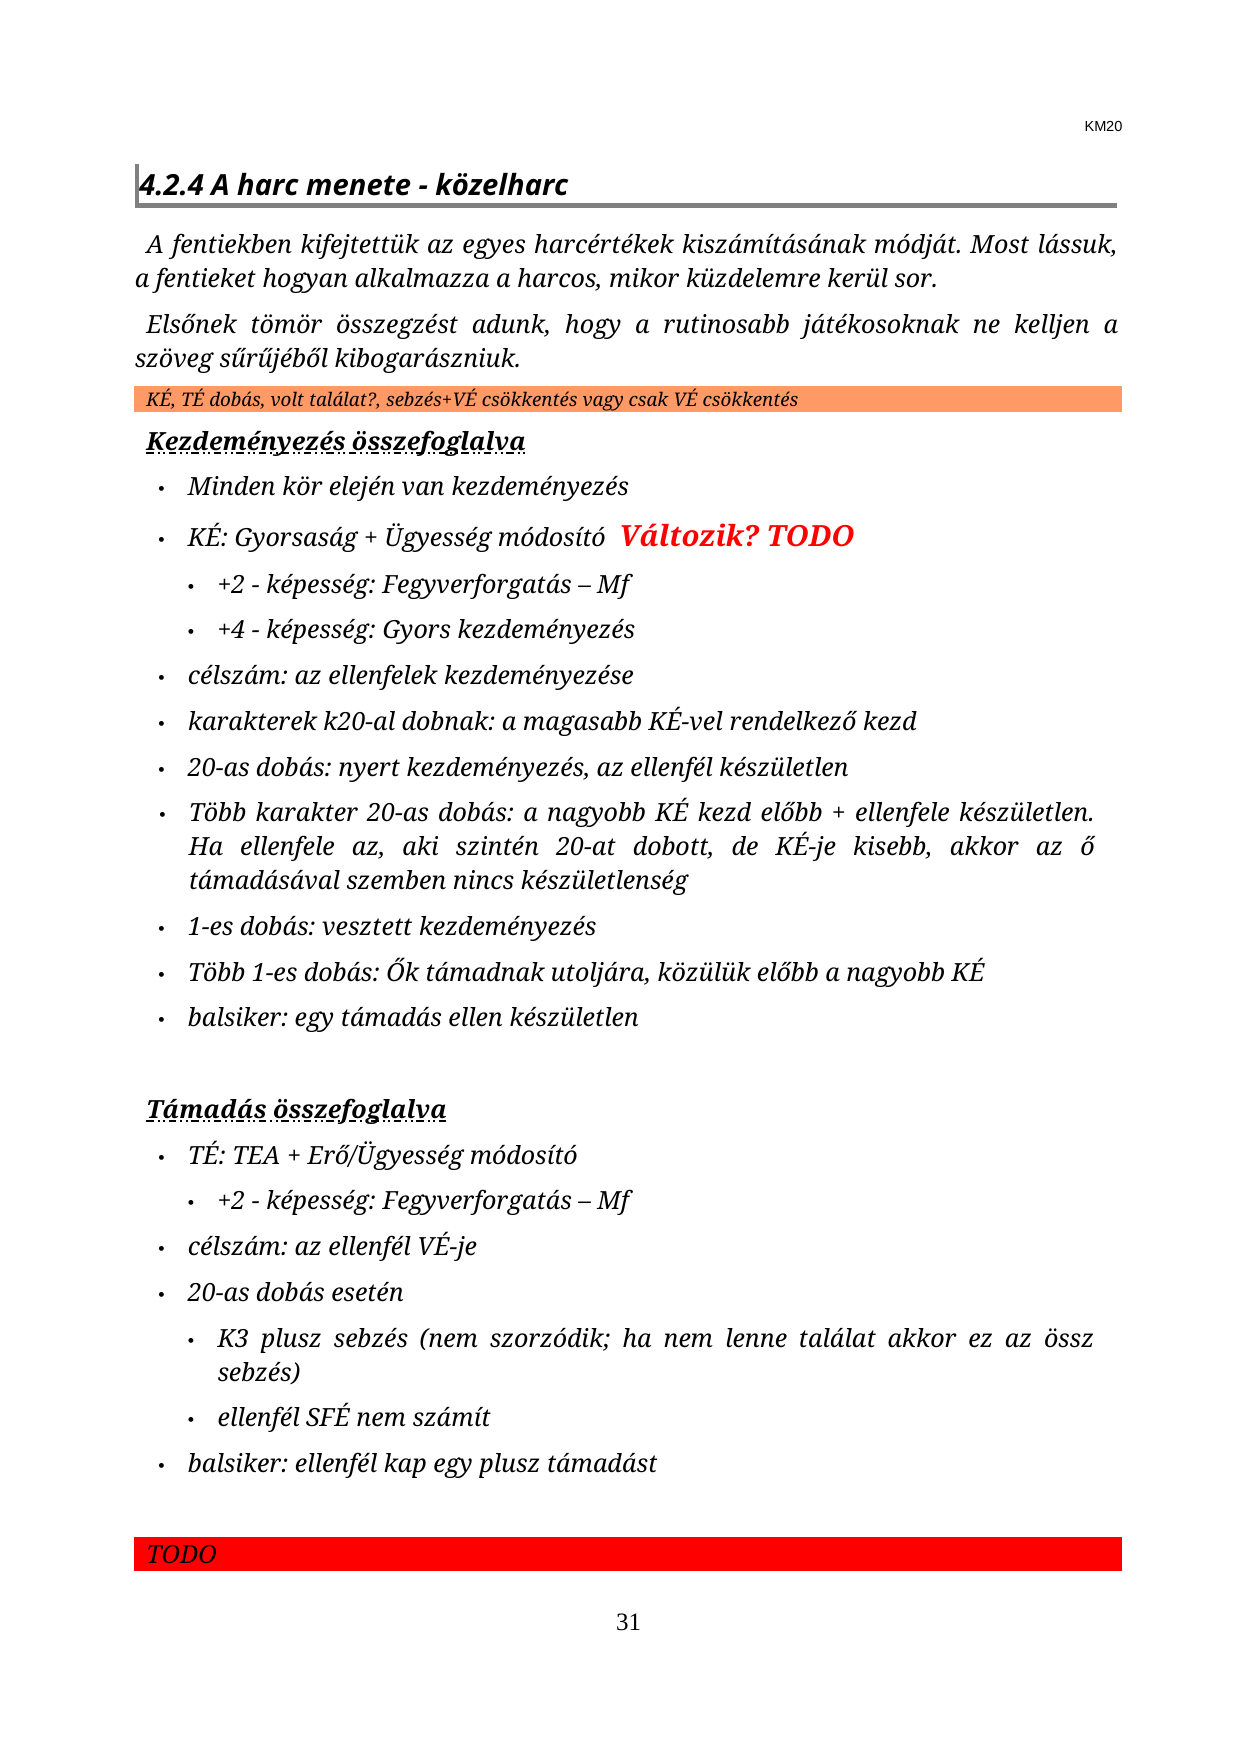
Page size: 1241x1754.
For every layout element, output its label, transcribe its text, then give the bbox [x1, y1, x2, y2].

text KÉ, TÉ dobás, volt találat?, sebzés+VÉ csökkentés vagy csak VÉ csökkentés [134, 386, 1122, 412]
text Elsőnek tömör összegzést adunk, hogy a rutinosabb játékosoknak ne kelljen a szöveg sűrűjéből kibogarászniuk. [134, 306, 1122, 374]
subtitle A harc menete - közelharc [139, 164, 1122, 204]
list célszám: az ellenfelek kezdeményezése [158, 658, 1098, 692]
list Több karakter 20-as dobás: a nagyobb KÉ kezd előbb + ellenfele készületlen. Ha ellenfele az, aki szintén 20-at dobott, de KÉ-je kisebb, akkor az ő támadásával szemben nincs készületlenség [159, 795, 1098, 897]
list KÉ: Gyorsaság + Ügyesség módosító Változik? TODO [158, 515, 1098, 554]
list Több 1-es dobás: Ők támadnak utoljára, közülük előbb a nagyobb KÉ [158, 954, 1098, 988]
list +2 - képesség: Fegyverforgatás – Mf [188, 566, 1098, 600]
list K3 plusz sebzés (nem szorzódik; ha nem lenne találat akkor ez az össz sebzés) [188, 1320, 1098, 1388]
text TODO [134, 1537, 1122, 1571]
list 20-as dobás: nyert kezdeményezés, az ellenfél készületlen [158, 749, 1098, 783]
text A fentiekben kifejtettük az egyes harcértékek kiszámításának módját. Most lássuk, a fentieket hogyan alkalmazza a harcos, mikor küzdelemre kerül sor. [134, 227, 1122, 294]
list +2 - képesség: Fegyverforgatás – Mf [188, 1183, 1098, 1217]
list célszám: az ellenfél VÉ-je [158, 1229, 1098, 1263]
list Minden kör elején van kezdeményezés [158, 469, 1098, 503]
list 1-es dobás: vesztett kezdeményezés [158, 909, 1098, 943]
list TÉ: TEA + Erő/Ügyesség módosító [158, 1137, 1098, 1171]
list karakterek k20-al dobnak: a magasabb KÉ-vel rendelkező kezd [158, 703, 1098, 737]
list ellenfél SFÉ nem számít [188, 1400, 1098, 1434]
list +4 - képesség: Gyors kezdeményezés [188, 612, 1098, 646]
list balsiker: ellenfél kap egy plusz támadást [158, 1446, 1098, 1479]
list balsiker: egy támadás ellen készületlen [158, 1000, 1098, 1034]
list 20-as dobás esetén [158, 1274, 1098, 1308]
text Támadás összefoglalva [134, 1092, 1122, 1126]
text Kezdeményezés összefoglalva [134, 423, 1122, 457]
